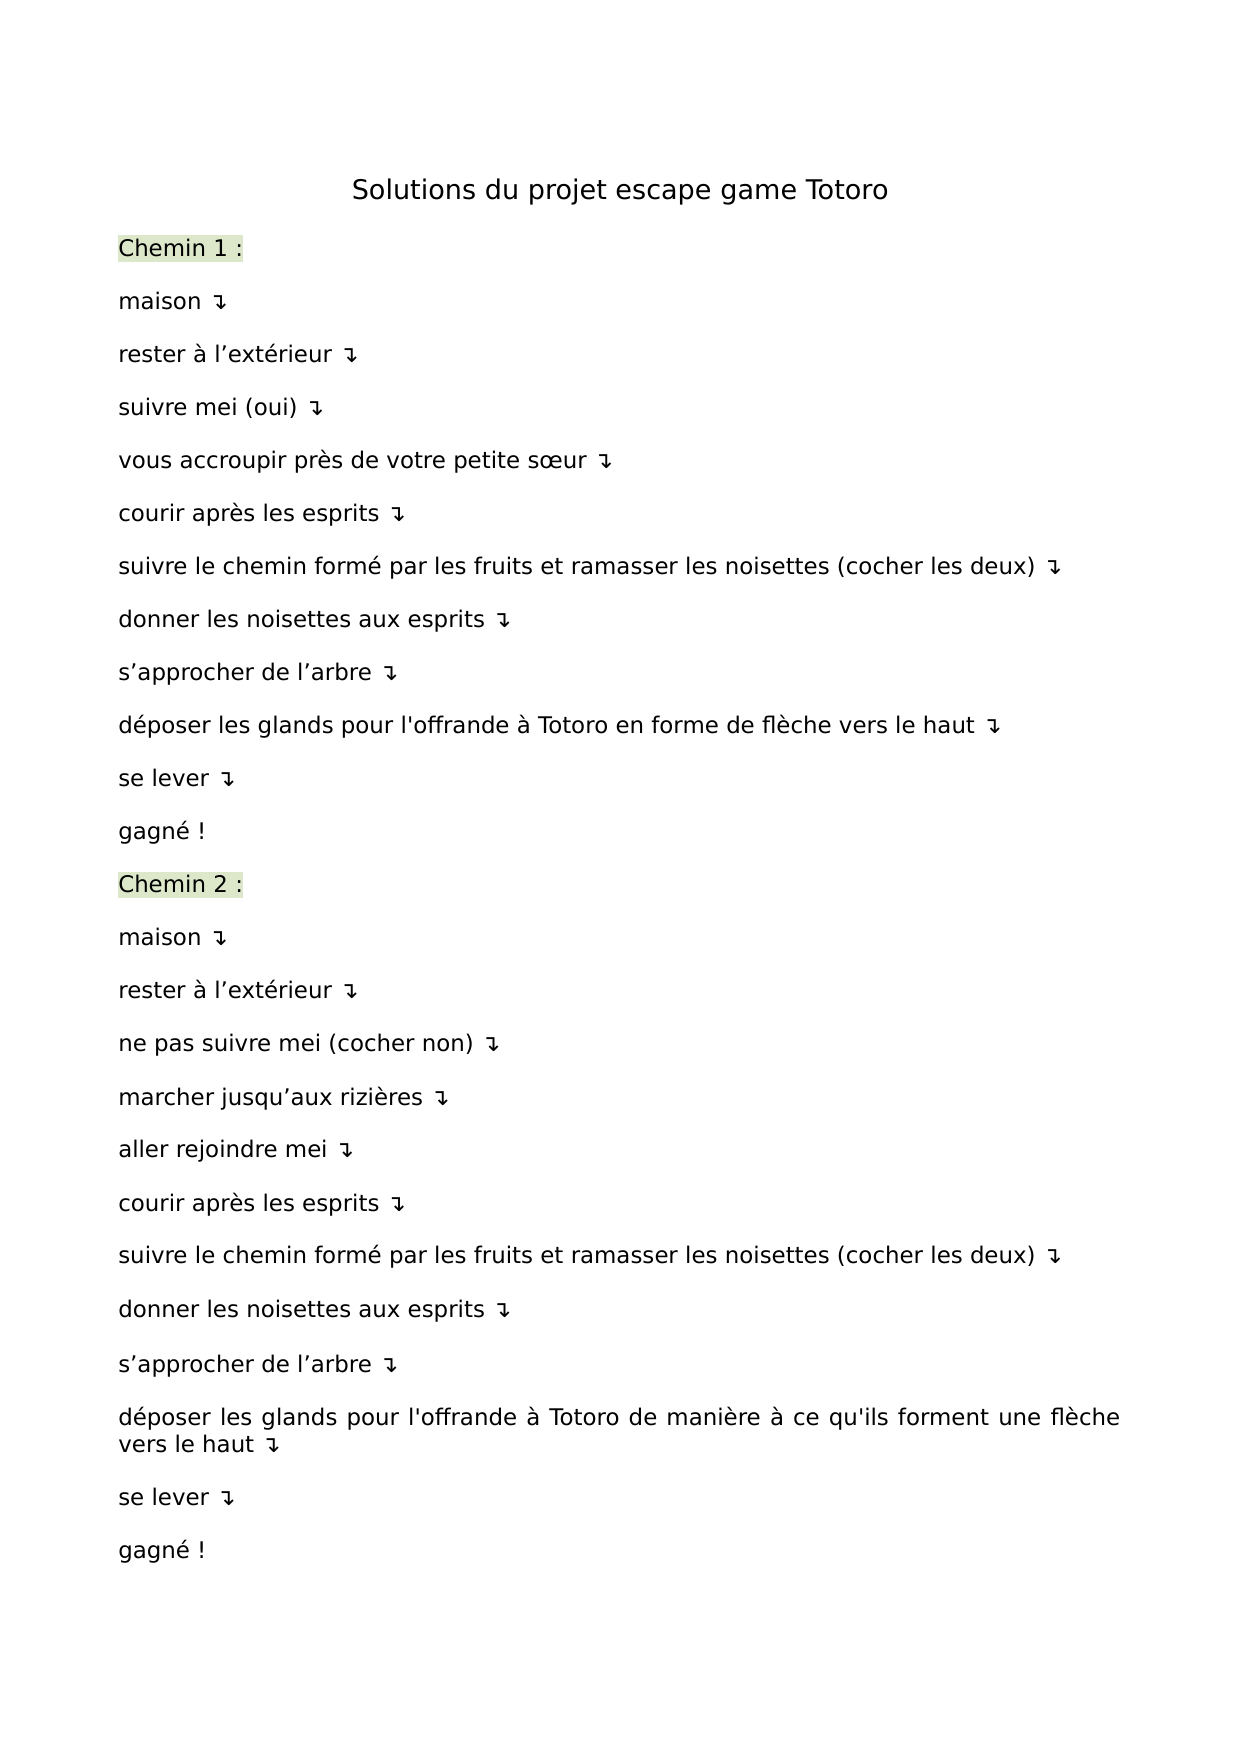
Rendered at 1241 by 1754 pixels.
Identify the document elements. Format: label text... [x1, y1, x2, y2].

text suivre mei (oui) ↴ [118, 394, 1122, 421]
text marcher jusqu’aux rizières ↴ [118, 1084, 1122, 1110]
text Chemin 2 : [118, 872, 1122, 898]
text Solutions du projet escape game Totoro [118, 174, 1122, 206]
text se lever ↴ [118, 1484, 1122, 1511]
text gagné ! [118, 1537, 1122, 1563]
text déposer les glands pour l'offrande à Totoro en forme de flèche vers le haut ↴ [118, 712, 1122, 739]
text déposer les glands pour l'offrande à Totoro de manière à ce qu'ils forment une flèche vers le haut ↴ [118, 1404, 1122, 1457]
text courir après les esprits ↴ [118, 500, 1122, 527]
text rester à l’extérieur ↴ [118, 978, 1122, 1004]
text rester à l’extérieur ↴ [118, 341, 1122, 368]
text se lever ↴ [118, 766, 1122, 792]
text gagné ! [118, 818, 1122, 845]
text donner les noisettes aux esprits ↴ [118, 1296, 1122, 1322]
text aller rejoindre mei ↴ [118, 1137, 1122, 1163]
text courir après les esprits ↴ [118, 1190, 1122, 1216]
text suivre le chemin formé par les fruits et ramasser les noisettes (cocher les deux) ↴ [118, 553, 1122, 580]
text Chemin 1 : [118, 235, 1122, 262]
text s’approcher de l’arbre ↴ [118, 1351, 1122, 1378]
text s’approcher de l’arbre ↴ [118, 659, 1122, 686]
text maison ↴ [118, 924, 1122, 951]
text ne pas suivre mei (cocher non) ↴ [118, 1031, 1122, 1057]
text suivre le chemin formé par les fruits et ramasser les noisettes (cocher les deux) ↴ [118, 1243, 1122, 1269]
text donner les noisettes aux esprits ↴ [118, 606, 1122, 633]
text maison ↴ [118, 288, 1122, 315]
text vous accroupir près de votre petite sœur ↴ [118, 447, 1122, 474]
